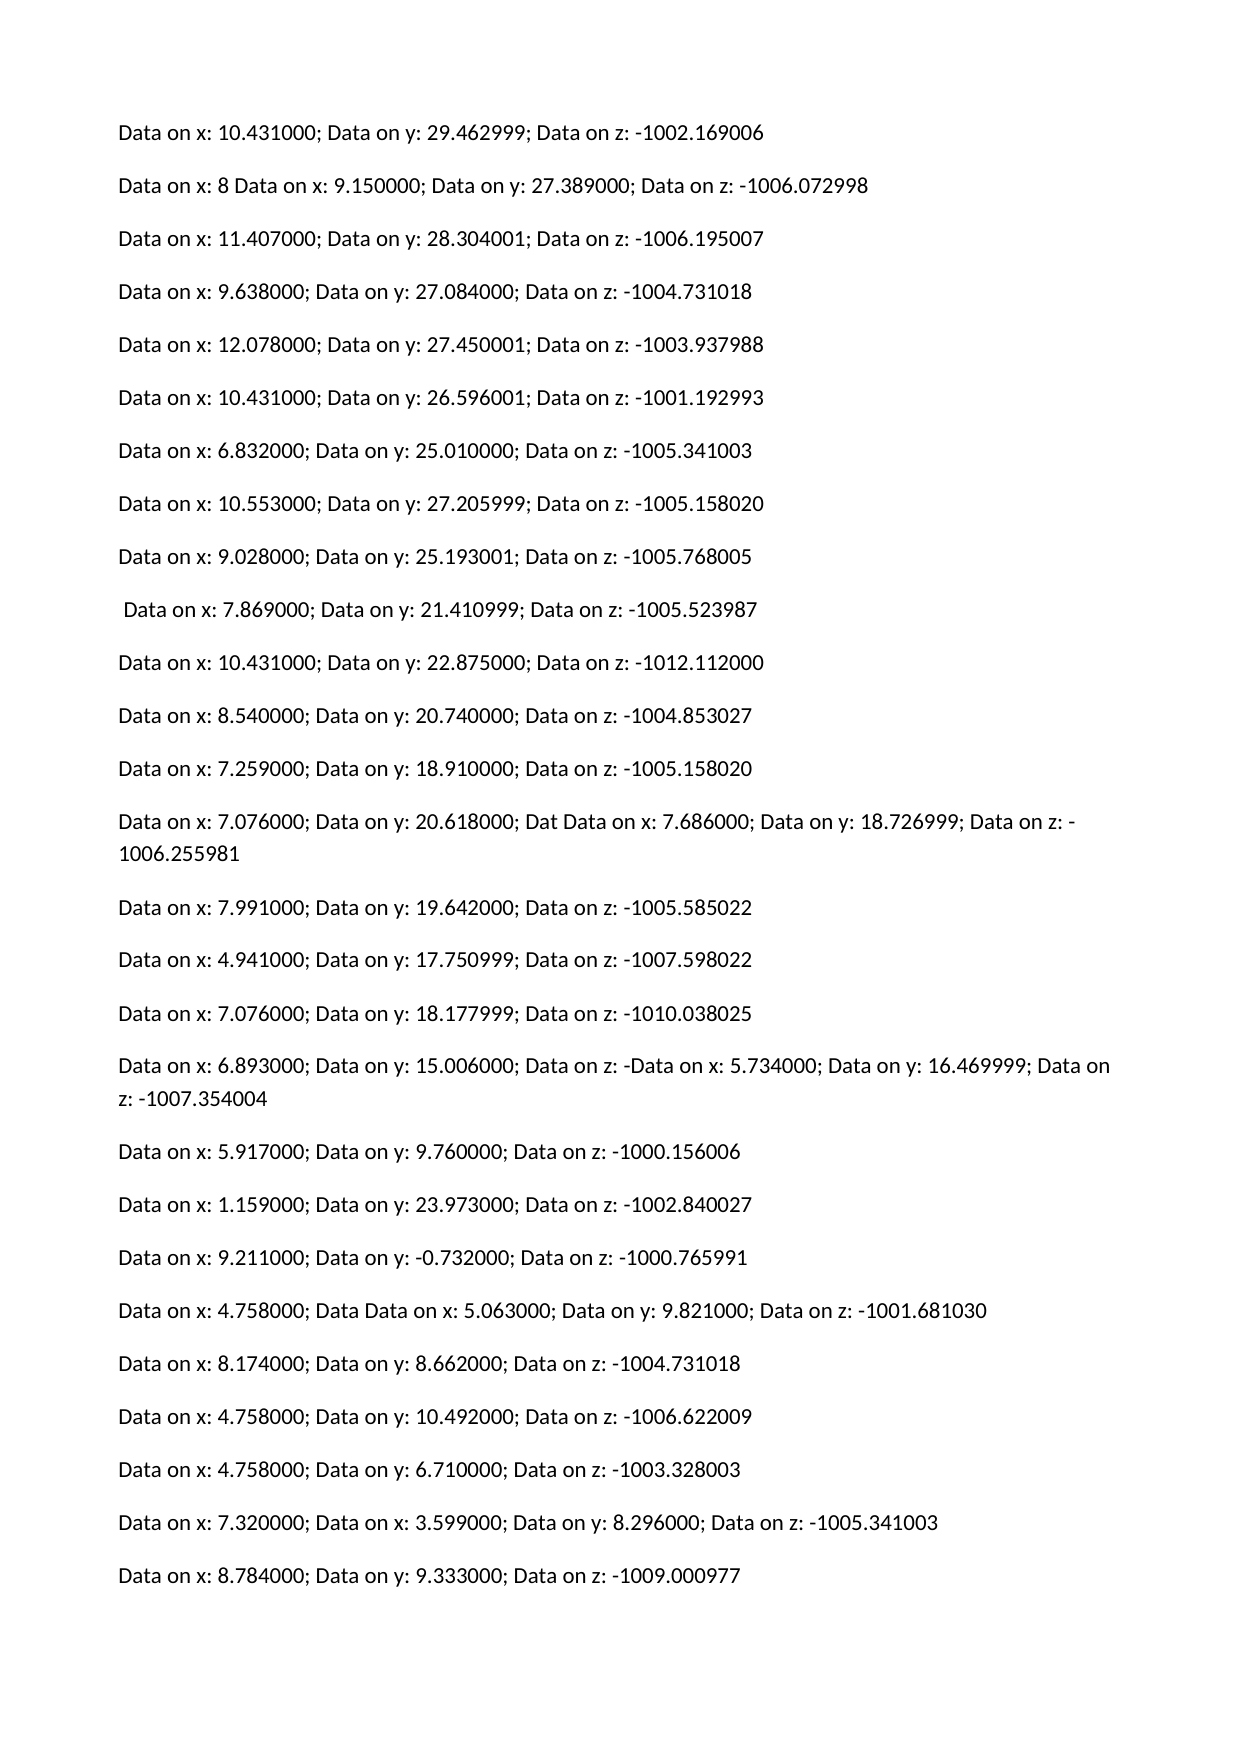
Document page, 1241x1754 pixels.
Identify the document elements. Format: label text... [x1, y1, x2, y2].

text Data on x: 9.028000; Data on y: 25.193001; Data on z: -1005.768005 [118, 542, 1122, 570]
text Data on x: 10.431000; Data on y: 29.462999; Data on z: -1002.169006 [118, 118, 1122, 146]
text Data on x: 10.431000; Data on y: 22.875000; Data on z: -1012.112000 [118, 648, 1122, 676]
text Data on x: 5.917000; Data on y: 9.760000; Data on z: -1000.156006 [118, 1137, 1122, 1165]
text Data on x: 8.174000; Data on y: 8.662000; Data on z: -1004.731018 [118, 1349, 1122, 1377]
text Data on x: 8.784000; Data on y: 9.333000; Data on z: -1009.000977 [118, 1561, 1122, 1589]
text Data on x: 7.869000; Data on y: 21.410999; Data on z: -1005.523987 [118, 595, 1122, 623]
text Data on x: 8.540000; Data on y: 20.740000; Data on z: -1004.853027 [118, 701, 1122, 729]
text Data on x: 4.758000; Data on y: 6.710000; Data on z: -1003.328003 [118, 1455, 1122, 1483]
text Data on x: 9.638000; Data on y: 27.084000; Data on z: -1004.731018 [118, 277, 1122, 305]
text Data on x: 7.320000; Data on x: 3.599000; Data on y: 8.296000; Data on z: -1005.341003 [118, 1508, 1122, 1536]
text Data on x: 4.758000; Data on y: 10.492000; Data on z: -1006.622009 [118, 1402, 1122, 1430]
text Data on x: 7.991000; Data on y: 19.642000; Data on z: -1005.585022 [118, 893, 1122, 921]
text Data on x: 9.211000; Data on y: -0.732000; Data on z: -1000.765991 [118, 1243, 1122, 1271]
text Data on x: 10.553000; Data on y: 27.205999; Data on z: -1005.158020 [118, 489, 1122, 517]
text Data on x: 7.076000; Data on y: 20.618000; Dat Data on x: 7.686000; Data on y: 18.726999; Data on z: -1006.255981 [118, 807, 1122, 868]
text Data on x: 1.159000; Data on y: 23.973000; Data on z: -1002.840027 [118, 1190, 1122, 1218]
text Data on x: 10.431000; Data on y: 26.596001; Data on z: -1001.192993 [118, 383, 1122, 411]
text Data on x: 7.259000; Data on y: 18.910000; Data on z: -1005.158020 [118, 754, 1122, 782]
text Data on x: 12.078000; Data on y: 27.450001; Data on z: -1003.937988 [118, 330, 1122, 358]
text Data on x: 4.941000; Data on y: 17.750999; Data on z: -1007.598022 [118, 946, 1122, 974]
text Data on x: 11.407000; Data on y: 28.304001; Data on z: -1006.195007 [118, 224, 1122, 252]
text Data on x: 7.076000; Data on y: 18.177999; Data on z: -1010.038025 [118, 999, 1122, 1027]
text Data on x: 6.832000; Data on y: 25.010000; Data on z: -1005.341003 [118, 436, 1122, 464]
text Data on x: 6.893000; Data on y: 15.006000; Data on z: -Data on x: 5.734000; Data on y: 16.469999; Data on z: -1007.354004 [118, 1052, 1122, 1112]
text Data on x: 8 Data on x: 9.150000; Data on y: 27.389000; Data on z: -1006.072998 [118, 171, 1122, 199]
text Data on x: 4.758000; Data Data on x: 5.063000; Data on y: 9.821000; Data on z: -1001.681030 [118, 1296, 1122, 1324]
